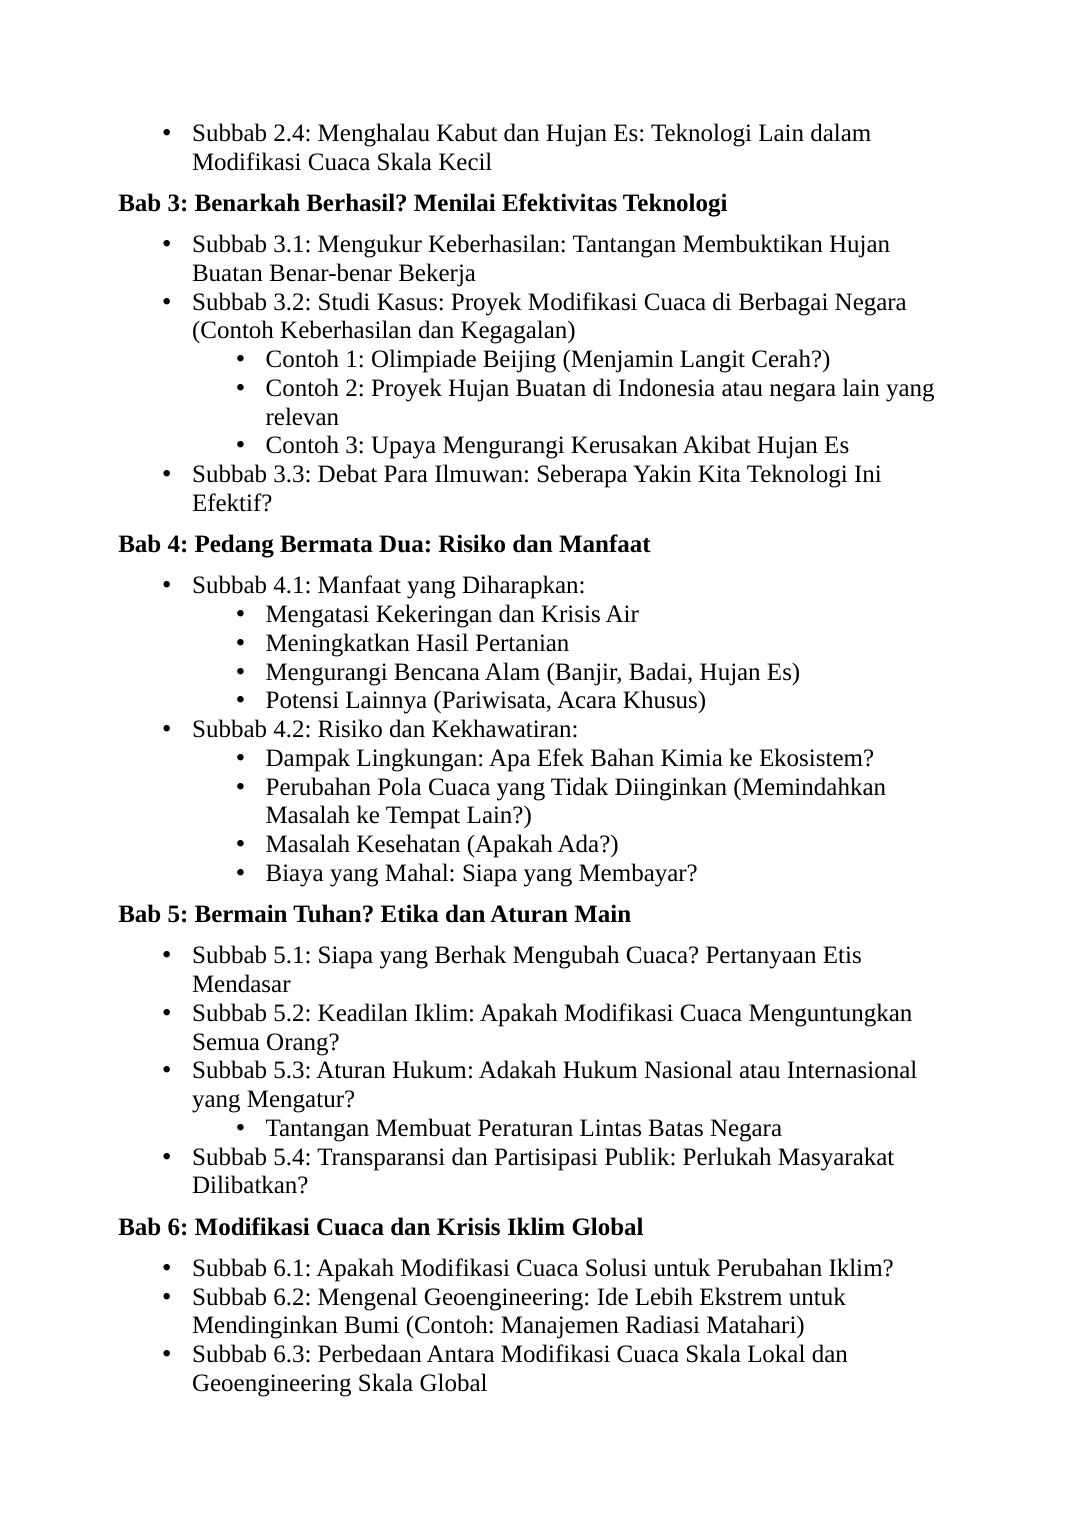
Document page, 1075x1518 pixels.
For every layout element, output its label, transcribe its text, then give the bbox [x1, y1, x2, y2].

list Biaya yang Mahal: Siapa yang Membayar? [236, 858, 957, 887]
list Tantangan Membuat Peraturan Lintas Batas Negara [236, 1113, 957, 1142]
list Mengatasi Kekeringan dan Krisis Air [236, 599, 957, 628]
text Bab 3: Benarkah Berhasil? Menilai Efektivitas Teknologi [118, 188, 957, 217]
list Subbab 6.3: Perbedaan Antara Modifikasi Cuaca Skala Lokal dan Geoengineering Skala Global [162, 1339, 957, 1397]
list Potensi Lainnya (Pariwisata, Acara Khusus) [236, 686, 957, 714]
text Bab 5: Bermain Tuhan? Etika dan Aturan Main [118, 899, 957, 928]
text Bab 4: Pedang Bermata Dua: Risiko dan Manfaat [118, 529, 957, 558]
list Subbab 3.1: Mengukur Keberhasilan: Tantangan Membuktikan Hujan Buatan Benar-benar Bekerja [162, 229, 957, 287]
list Dampak Lingkungan: Apa Efek Bahan Kimia ke Ekosistem? [236, 743, 957, 772]
list Contoh 1: Olimpiade Beijing (Menjamin Langit Cerah?) [236, 344, 957, 373]
list Subbab 3.3: Debat Para Ilmuwan: Seberapa Yakin Kita Teknologi Ini Efektif? [162, 459, 957, 517]
list Perubahan Pola Cuaca yang Tidak Diinginkan (Memindahkan Masalah ke Tempat Lain?) [236, 772, 957, 829]
list Subbab 4.2: Risiko dan Kekhawatiran: [162, 714, 957, 743]
list Mengurangi Bencana Alam (Banjir, Badai, Hujan Es) [236, 657, 957, 686]
list Meningkatkan Hasil Pertanian [236, 628, 957, 657]
text Bab 6: Modifikasi Cuaca dan Krisis Iklim Global [118, 1212, 957, 1241]
list Contoh 3: Upaya Mengurangi Kerusakan Akibat Hujan Es [236, 431, 957, 459]
list Contoh 2: Proyek Hujan Buatan di Indonesia atau negara lain yang relevan [236, 373, 957, 431]
list Subbab 6.2: Mengenal Geoengineering: Ide Lebih Ekstrem untuk Mendinginkan Bumi (Contoh: Manajemen Radiasi Matahari) [162, 1282, 957, 1339]
list Masalah Kesehatan (Apakah Ada?) [236, 829, 957, 858]
list Subbab 5.4: Transparansi dan Partisipasi Publik: Perlukah Masyarakat Dilibatkan? [162, 1142, 957, 1199]
list Subbab 5.2: Keadilan Iklim: Apakah Modifikasi Cuaca Menguntungkan Semua Orang? [162, 998, 957, 1056]
list Subbab 5.3: Aturan Hukum: Adakah Hukum Nasional atau Internasional yang Mengatur? [162, 1056, 957, 1113]
list Subbab 4.1: Manfaat yang Diharapkan: [162, 571, 957, 599]
list Subbab 2.4: Menghalau Kabut dan Hujan Es: Teknologi Lain dalam Modifikasi Cuaca Skala Kecil [162, 118, 957, 176]
list Subbab 3.2: Studi Kasus: Proyek Modifikasi Cuaca di Berbagai Negara (Contoh Keberhasilan dan Kegagalan) [162, 287, 957, 344]
list Subbab 6.1: Apakah Modifikasi Cuaca Solusi untuk Perubahan Iklim? [162, 1253, 957, 1282]
list Subbab 5.1: Siapa yang Berhak Mengubah Cuaca? Pertanyaan Etis Mendasar [162, 941, 957, 998]
